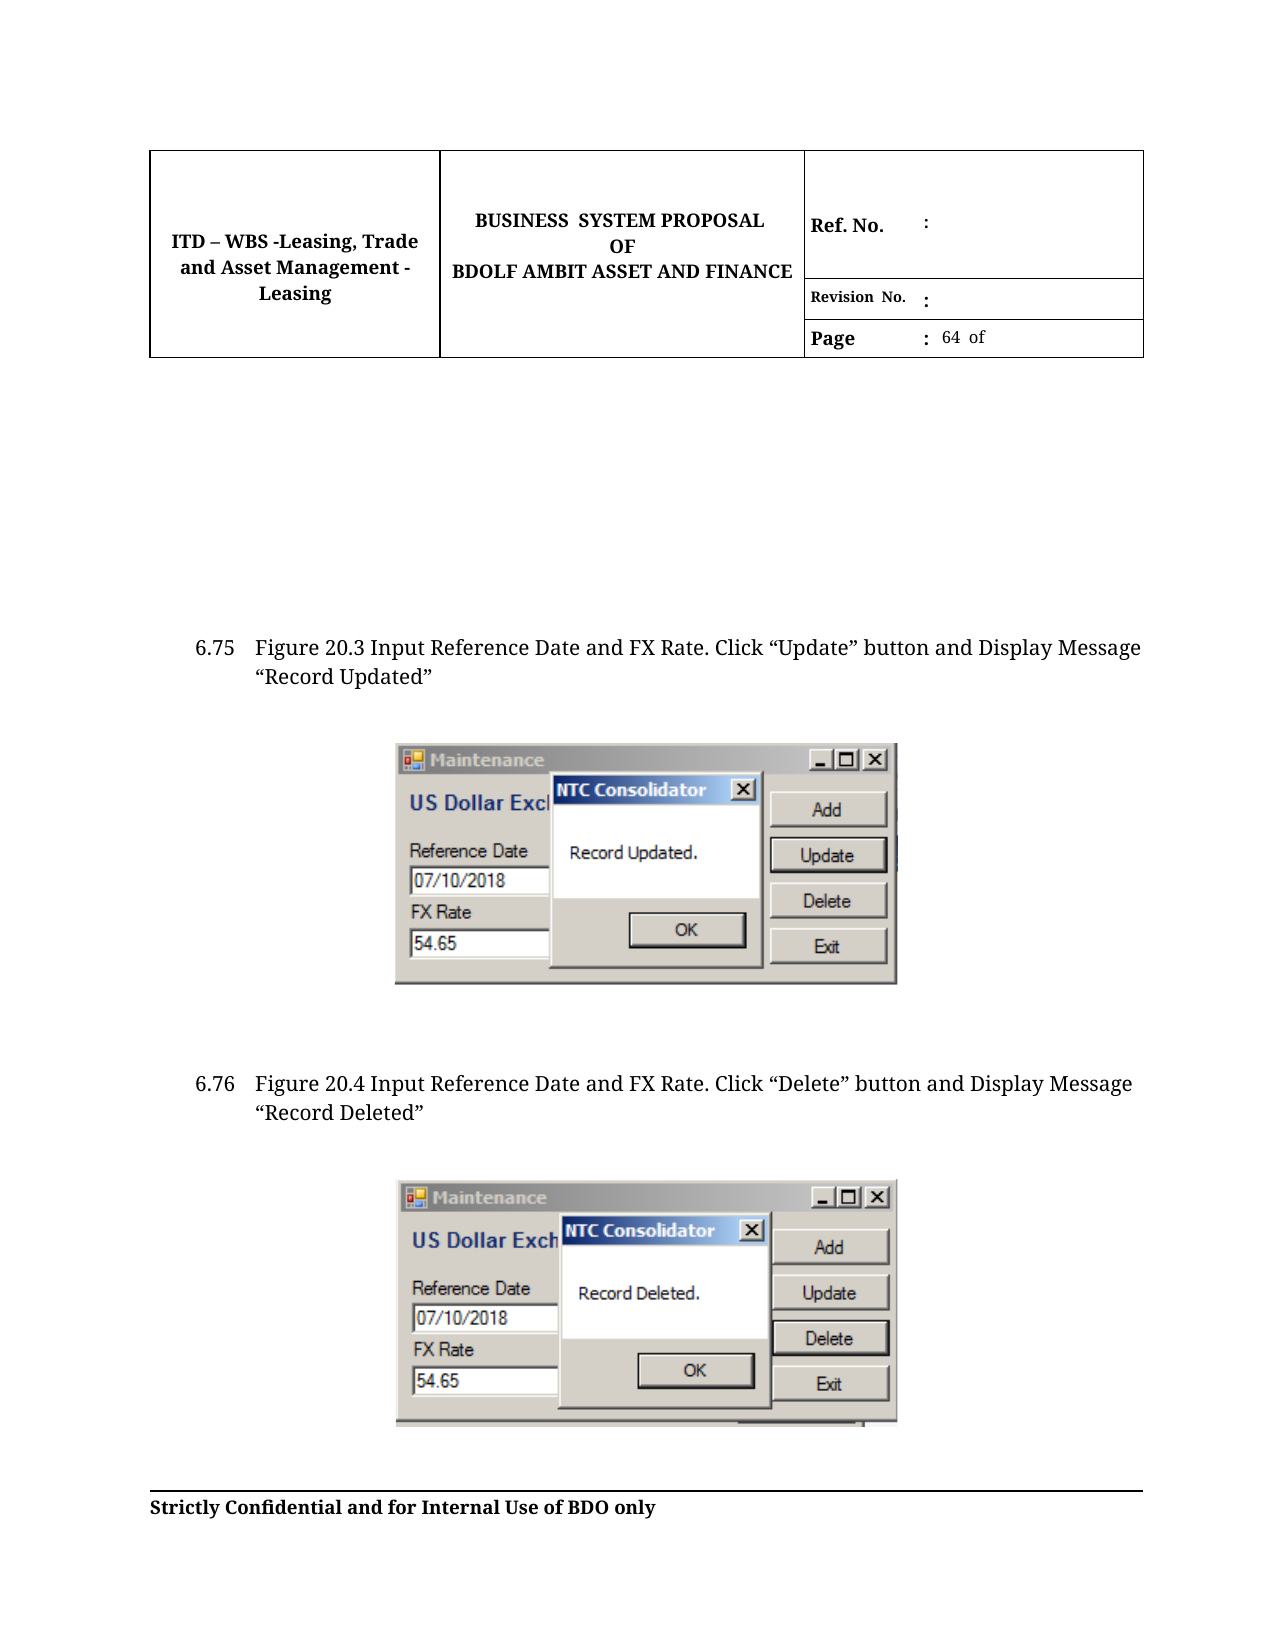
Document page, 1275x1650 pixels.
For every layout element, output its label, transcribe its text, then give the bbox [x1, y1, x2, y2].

picture [394, 743, 898, 988]
list Figure 20.4 Input Reference Date and FX Rate. Click “Delete” button and Display Message “Record Deleted” [195, 1069, 1143, 1126]
list Figure 20.3 Input Reference Date and FX Rate. Click “Update” button and Display Message “Record Updated” [195, 633, 1143, 690]
picture [395, 1179, 898, 1427]
